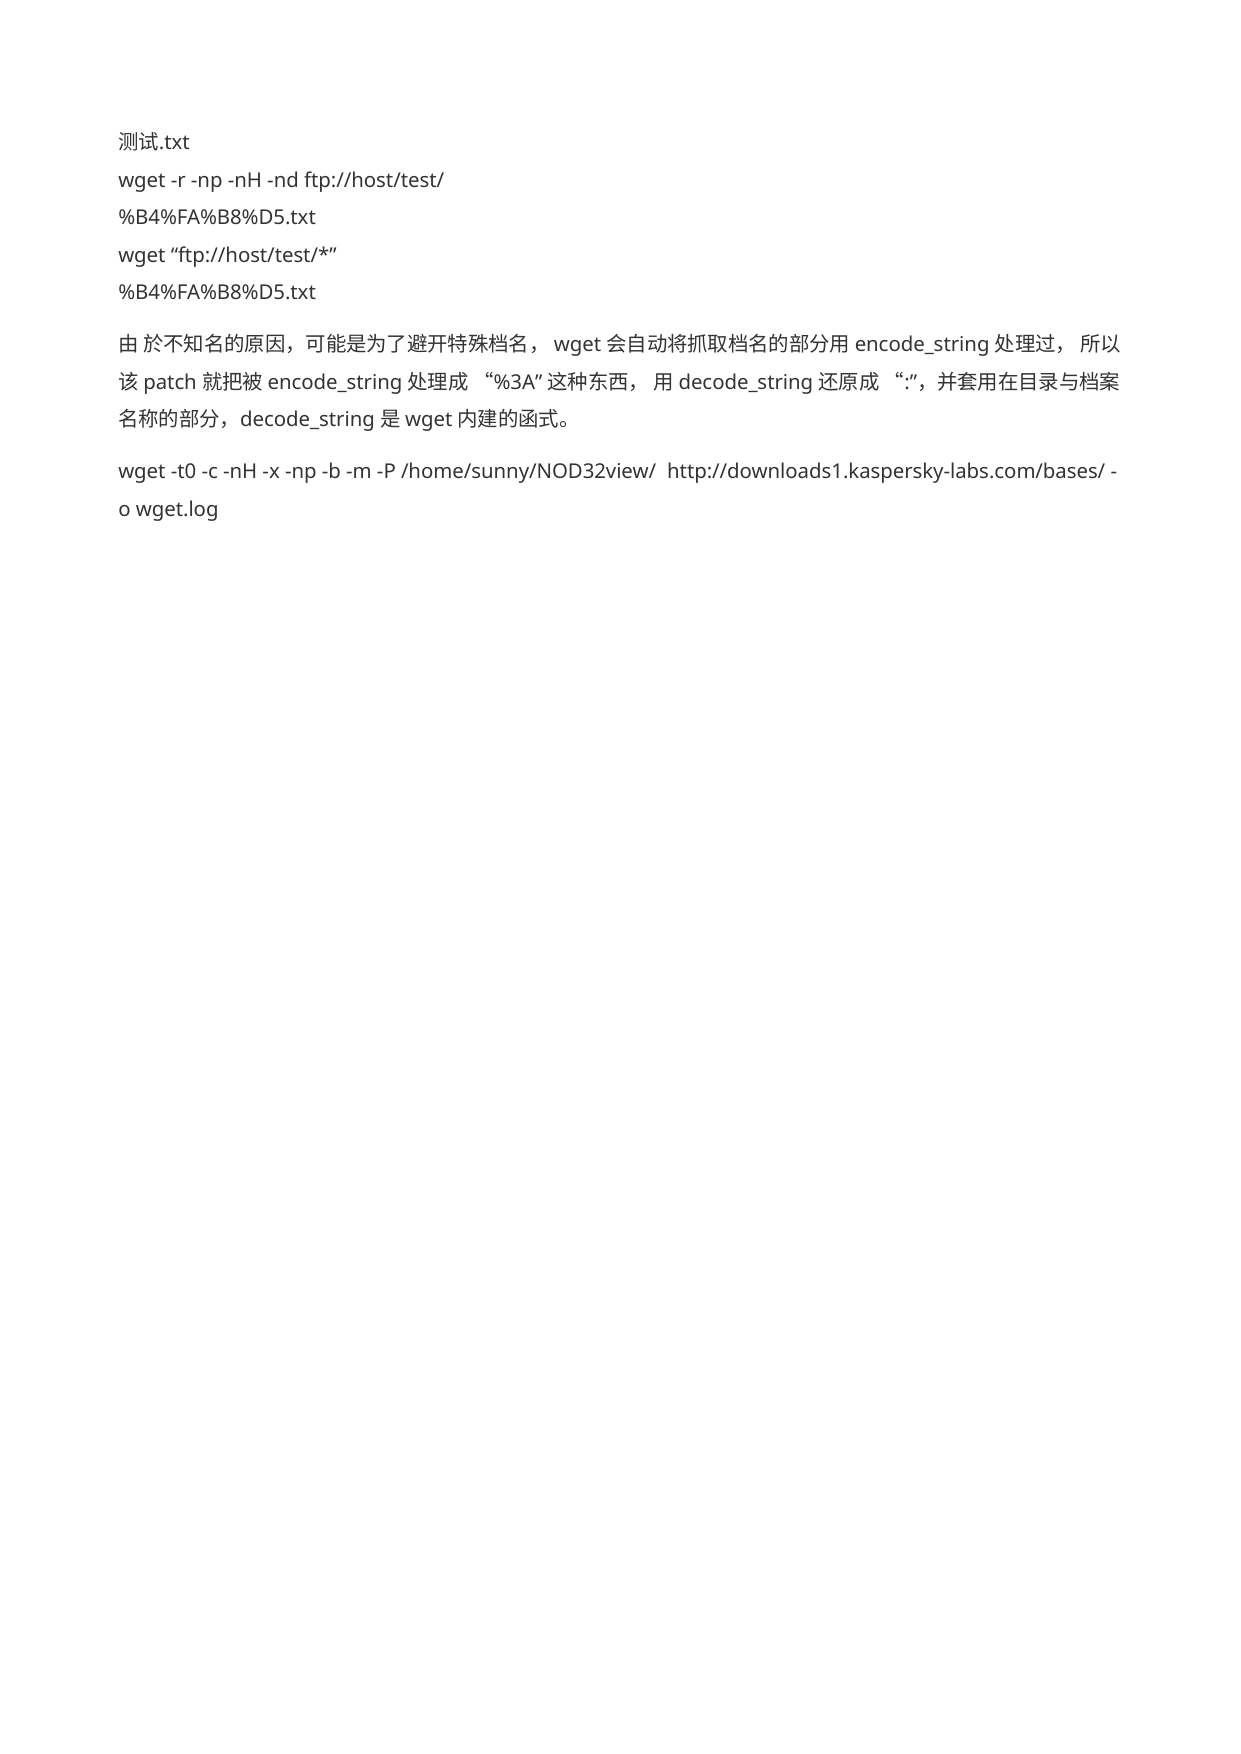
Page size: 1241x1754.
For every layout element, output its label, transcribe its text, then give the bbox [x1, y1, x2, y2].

text 测试.txt wget -r -np -nH -nd ftp://host/test/ %B4%FA%B8%D5.txt wget “ftp://host/test/*” %B4%FA%B8%D5.txt [118, 118, 1122, 306]
text wget -t0 -c -nH -x -np -b -m -P /home/sunny/NOD32view/ http://downloads1.kaspersky-labs.com/bases/ -o wget.log [118, 447, 1122, 522]
text 由 於不知名的原因，可能是为了避开特殊档名， wget 会自动将抓取档名的部分用 encode_string 处理过， 所以该 patch 就把被 encode_string 处理成 “%3A” 这种东西， 用 decode_string 还原成 “:”，并套用在目录与档案名称的部分，decode_string 是 wget 内建的函式。 [118, 320, 1122, 433]
